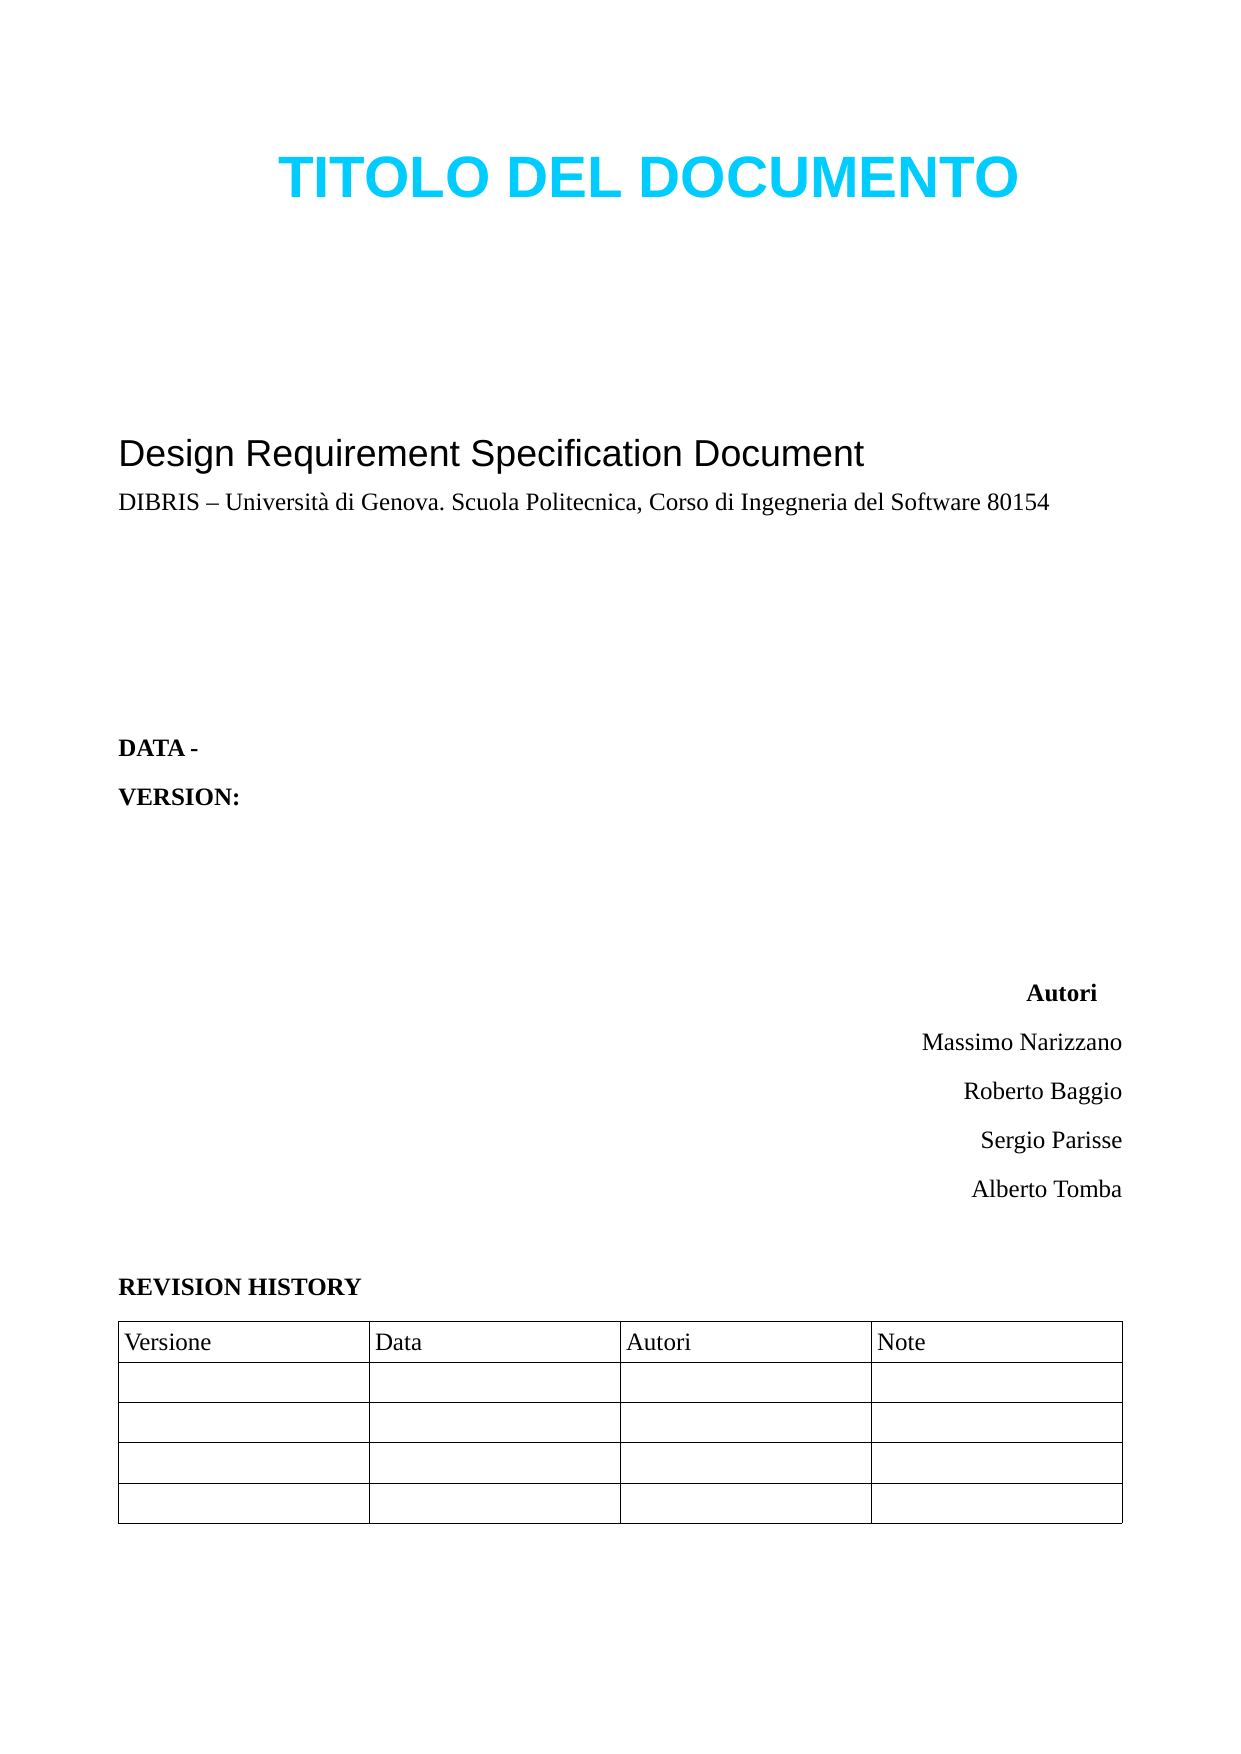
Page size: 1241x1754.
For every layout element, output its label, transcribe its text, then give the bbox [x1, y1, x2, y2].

text DIBRIS – Università di Genova. Scuola Politecnica, Corso di Ingegneria del Software 80154 [118, 487, 1122, 516]
title TITOLO DEL DOCUMENTO [118, 143, 1122, 210]
table_cell [872, 1363, 1122, 1402]
subtitle Design Requirement Specification Document [118, 432, 1122, 475]
table_cell [119, 1403, 369, 1442]
table_header Note [872, 1322, 1122, 1362]
table_cell [370, 1484, 620, 1523]
table_header Versione [119, 1322, 369, 1362]
text DATA - [118, 733, 1122, 761]
text Massimo Narizzano [118, 1027, 1122, 1056]
text Alberto Tomba [118, 1174, 1122, 1203]
text Autori [118, 978, 1122, 1007]
table_cell [621, 1484, 871, 1523]
table_cell [119, 1363, 369, 1402]
table_cell [872, 1443, 1122, 1483]
table_cell [370, 1443, 620, 1483]
table_cell [370, 1363, 620, 1402]
table_cell [872, 1484, 1122, 1523]
table_cell [621, 1403, 871, 1442]
table_cell [119, 1443, 369, 1483]
table_header Autori [621, 1322, 871, 1362]
table_cell [621, 1363, 871, 1402]
text Roberto Baggio [118, 1076, 1122, 1105]
table_cell [621, 1443, 871, 1483]
table_cell [119, 1484, 369, 1523]
text REVISION HISTORY [118, 1272, 1122, 1301]
text Sergio Parisse [118, 1125, 1122, 1154]
table_cell [370, 1403, 620, 1442]
table_header Data [370, 1322, 620, 1362]
text VERSION: [118, 782, 1122, 810]
table_cell [872, 1403, 1122, 1442]
